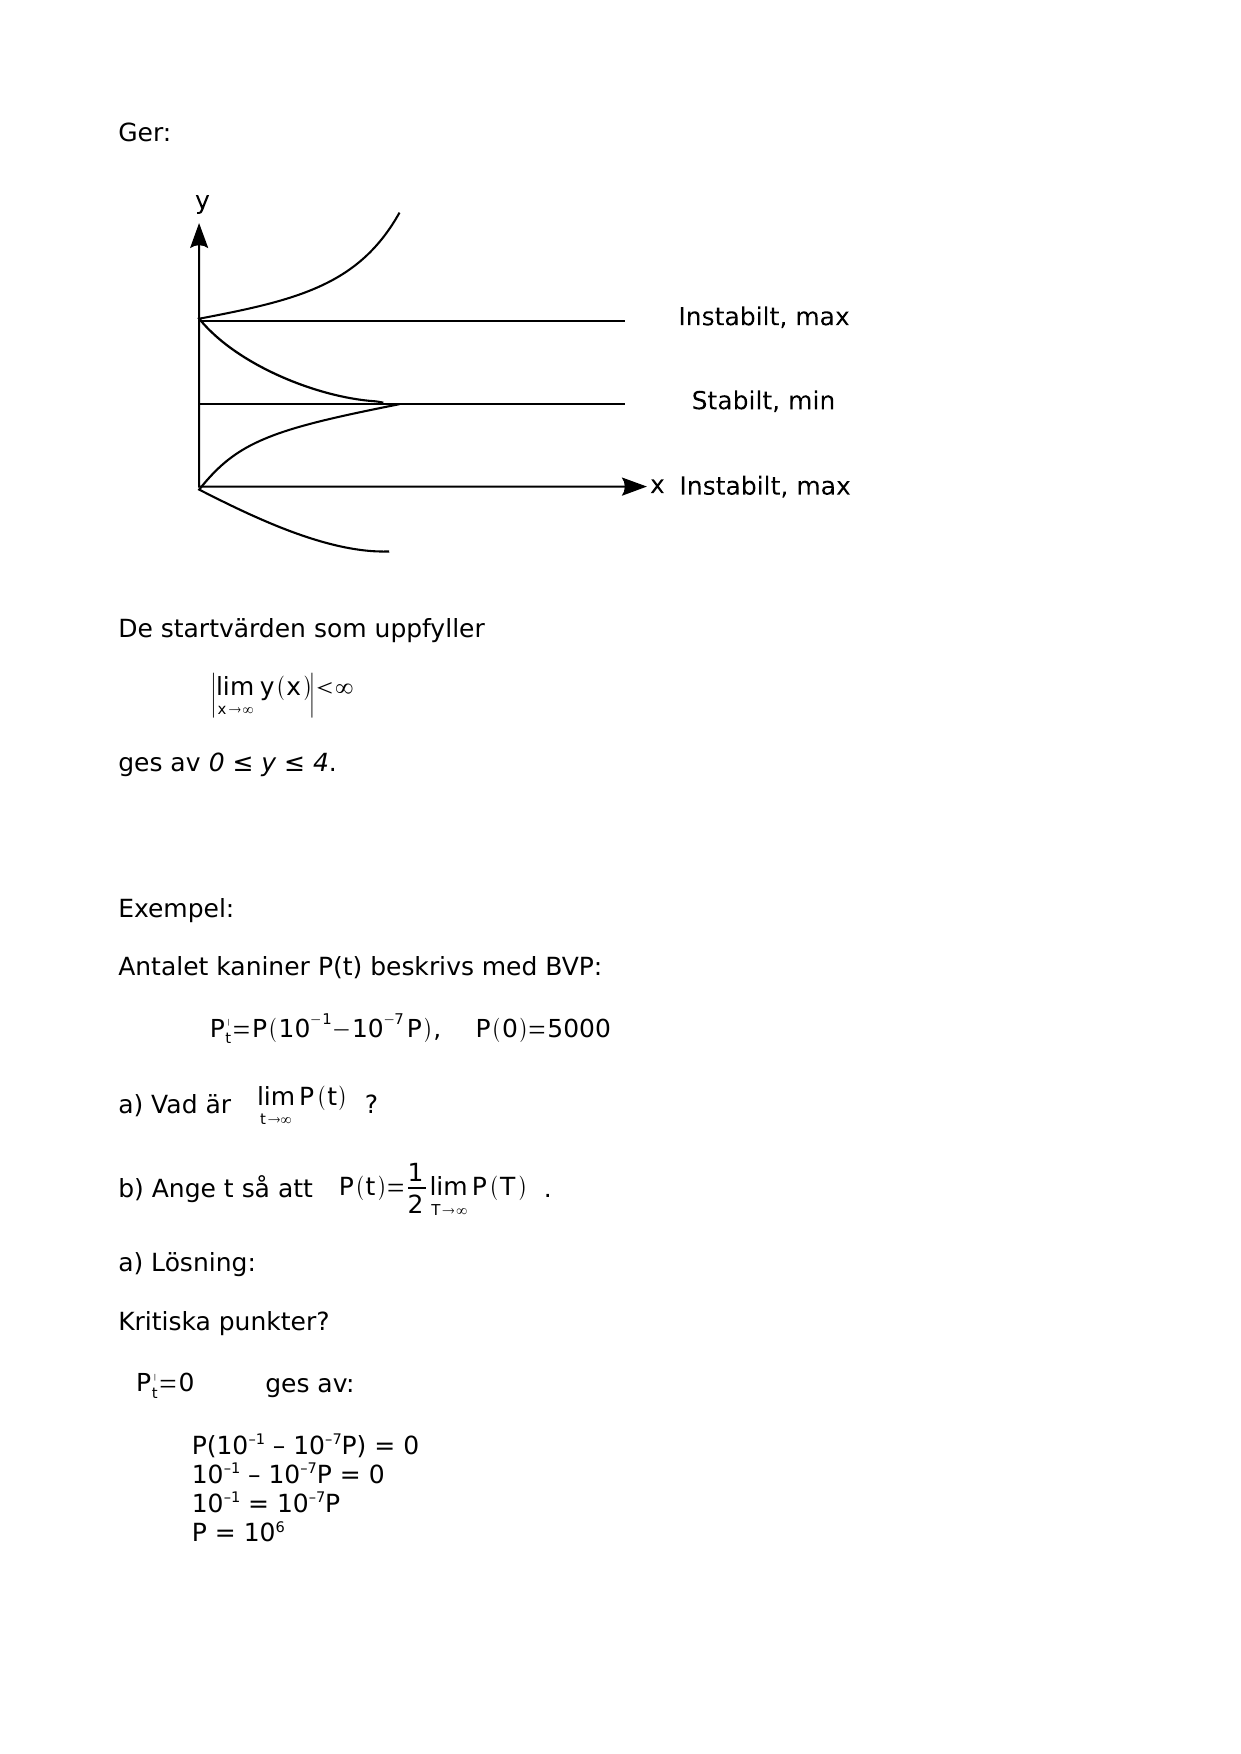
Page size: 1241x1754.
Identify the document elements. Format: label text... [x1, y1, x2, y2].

text a) Lösning: [118, 1249, 1122, 1278]
text 10–1 = 10–7P [118, 1489, 1122, 1518]
text Ger: [118, 118, 1122, 147]
text 10–1 – 10–7P = 0 [118, 1460, 1122, 1489]
text ges av: [118, 1365, 1122, 1402]
text Antalet kaniner P(t) beskrivs med BVP: [118, 952, 1122, 981]
text Kritiska punkter? [118, 1307, 1122, 1336]
text P = 106 [118, 1518, 1122, 1547]
text a) Vad är ? [118, 1082, 1122, 1128]
text De startvärden som uppfyller [118, 614, 1122, 643]
text b) Ange t så att . [118, 1158, 1122, 1219]
text Exempel: [118, 894, 1122, 923]
text ges av 0 ≤ y ≤ 4. [118, 748, 1122, 777]
text P(10–1 – 10–7P) = 0 [118, 1431, 1122, 1460]
